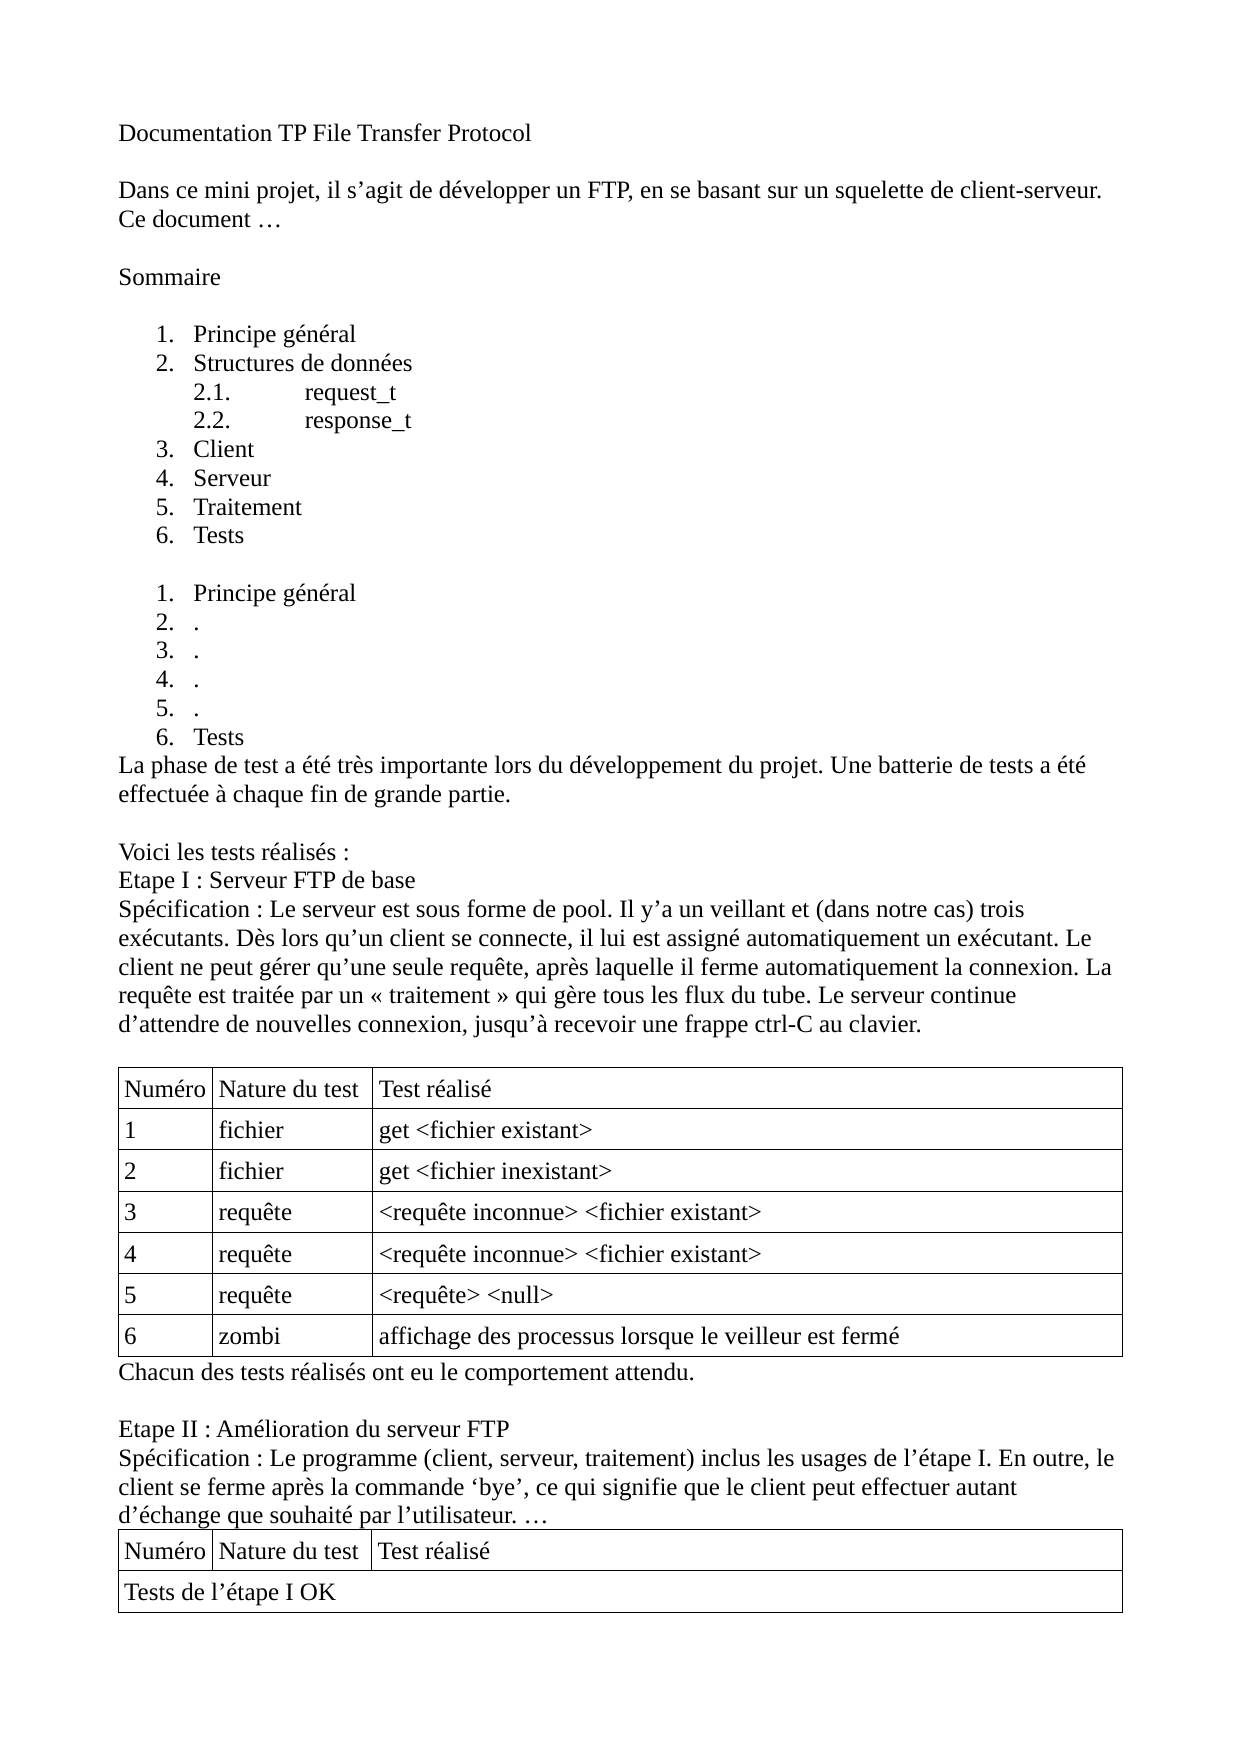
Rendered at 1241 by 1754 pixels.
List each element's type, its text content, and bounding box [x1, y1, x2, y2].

list Principe général [156, 578, 1122, 607]
table_cell requête [213, 1233, 372, 1273]
table_cell <requête inconnue> <fichier existant> [373, 1192, 1122, 1232]
table_cell get <fichier existant> [373, 1109, 1122, 1149]
list . [156, 636, 1122, 664]
table_cell fichier [213, 1109, 372, 1149]
table_cell affichage des processus lorsque le veilleur est fermé [373, 1315, 1122, 1356]
list . [156, 693, 1122, 722]
text Voici les tests réalisés : [118, 837, 1122, 866]
text Etape I : Serveur FTP de base [118, 866, 1122, 894]
text Etape II : Amélioration du serveur FTP [118, 1414, 1122, 1443]
table_cell 4 [119, 1233, 212, 1273]
list request_t [193, 377, 1122, 406]
text La phase de test a été très importante lors du développement du projet. Une batterie de tests a été effectuée à chaque fin de grande partie. [118, 751, 1122, 808]
text Documentation TP File Transfer Protocol [118, 118, 1122, 147]
list response_t [193, 406, 1122, 434]
text Spécification : Le programme (client, serveur, traitement) inclus les usages de l’étape I. En outre, le client se ferme après la commande ‘bye’, ce qui signifie que le client peut effectuer autant d’échange que souhaité par l’utilisateur. … [118, 1443, 1122, 1529]
text Sommaire [118, 262, 1122, 291]
list . [156, 607, 1122, 636]
table_cell 5 [119, 1274, 212, 1314]
list Structures de données [156, 348, 1122, 377]
list Serveur [156, 463, 1122, 492]
table_cell get <fichier inexistant> [373, 1150, 1122, 1191]
table_header Test réalisé [373, 1068, 1122, 1108]
text Chacun des tests réalisés ont eu le comportement attendu. [118, 1357, 1122, 1385]
list Traitement [156, 492, 1122, 521]
table_cell 3 [119, 1192, 212, 1232]
text Spécification : Le serveur est sous forme de pool. Il y’a un veillant et (dans notre cas) trois exécutants. Dès lors qu’un client se connecte, il lui est assigné automatiquement un exécutant. Le client ne peut gérer qu’une seule requête, après laquelle il ferme automatiquement la connexion. La requête est traitée par un « traitement » qui gère tous les flux du tube. Le serveur continue d’attendre de nouvelles connexion, jusqu’à recevoir une frappe ctrl-C au clavier. [118, 894, 1122, 1038]
list Tests [156, 722, 1122, 751]
text Dans ce mini projet, il s’agit de développer un FTP, en se basant sur un squelette de client-serveur. Ce document … [118, 176, 1122, 233]
table_cell <requête> <null> [373, 1274, 1122, 1314]
table_header Numéro [119, 1530, 212, 1570]
table_header Nature du test [213, 1530, 371, 1570]
table_cell zombi [213, 1315, 372, 1356]
table_cell requête [213, 1274, 372, 1314]
table_header Numéro [119, 1068, 212, 1108]
list Client [156, 434, 1122, 463]
list Principe général [156, 319, 1122, 348]
table_cell 1 [119, 1109, 212, 1149]
table_cell requête [213, 1192, 372, 1232]
list Tests [156, 521, 1122, 549]
table_header Nature du test [213, 1068, 372, 1108]
table_cell <requête inconnue> <fichier existant> [373, 1233, 1122, 1273]
table_header Test réalisé [372, 1530, 1122, 1570]
table_cell 6 [119, 1315, 212, 1356]
table_cell Tests de l’étape I OK [119, 1571, 1122, 1612]
list . [156, 664, 1122, 693]
table_cell fichier [213, 1150, 372, 1191]
table_cell 2 [119, 1150, 212, 1191]
